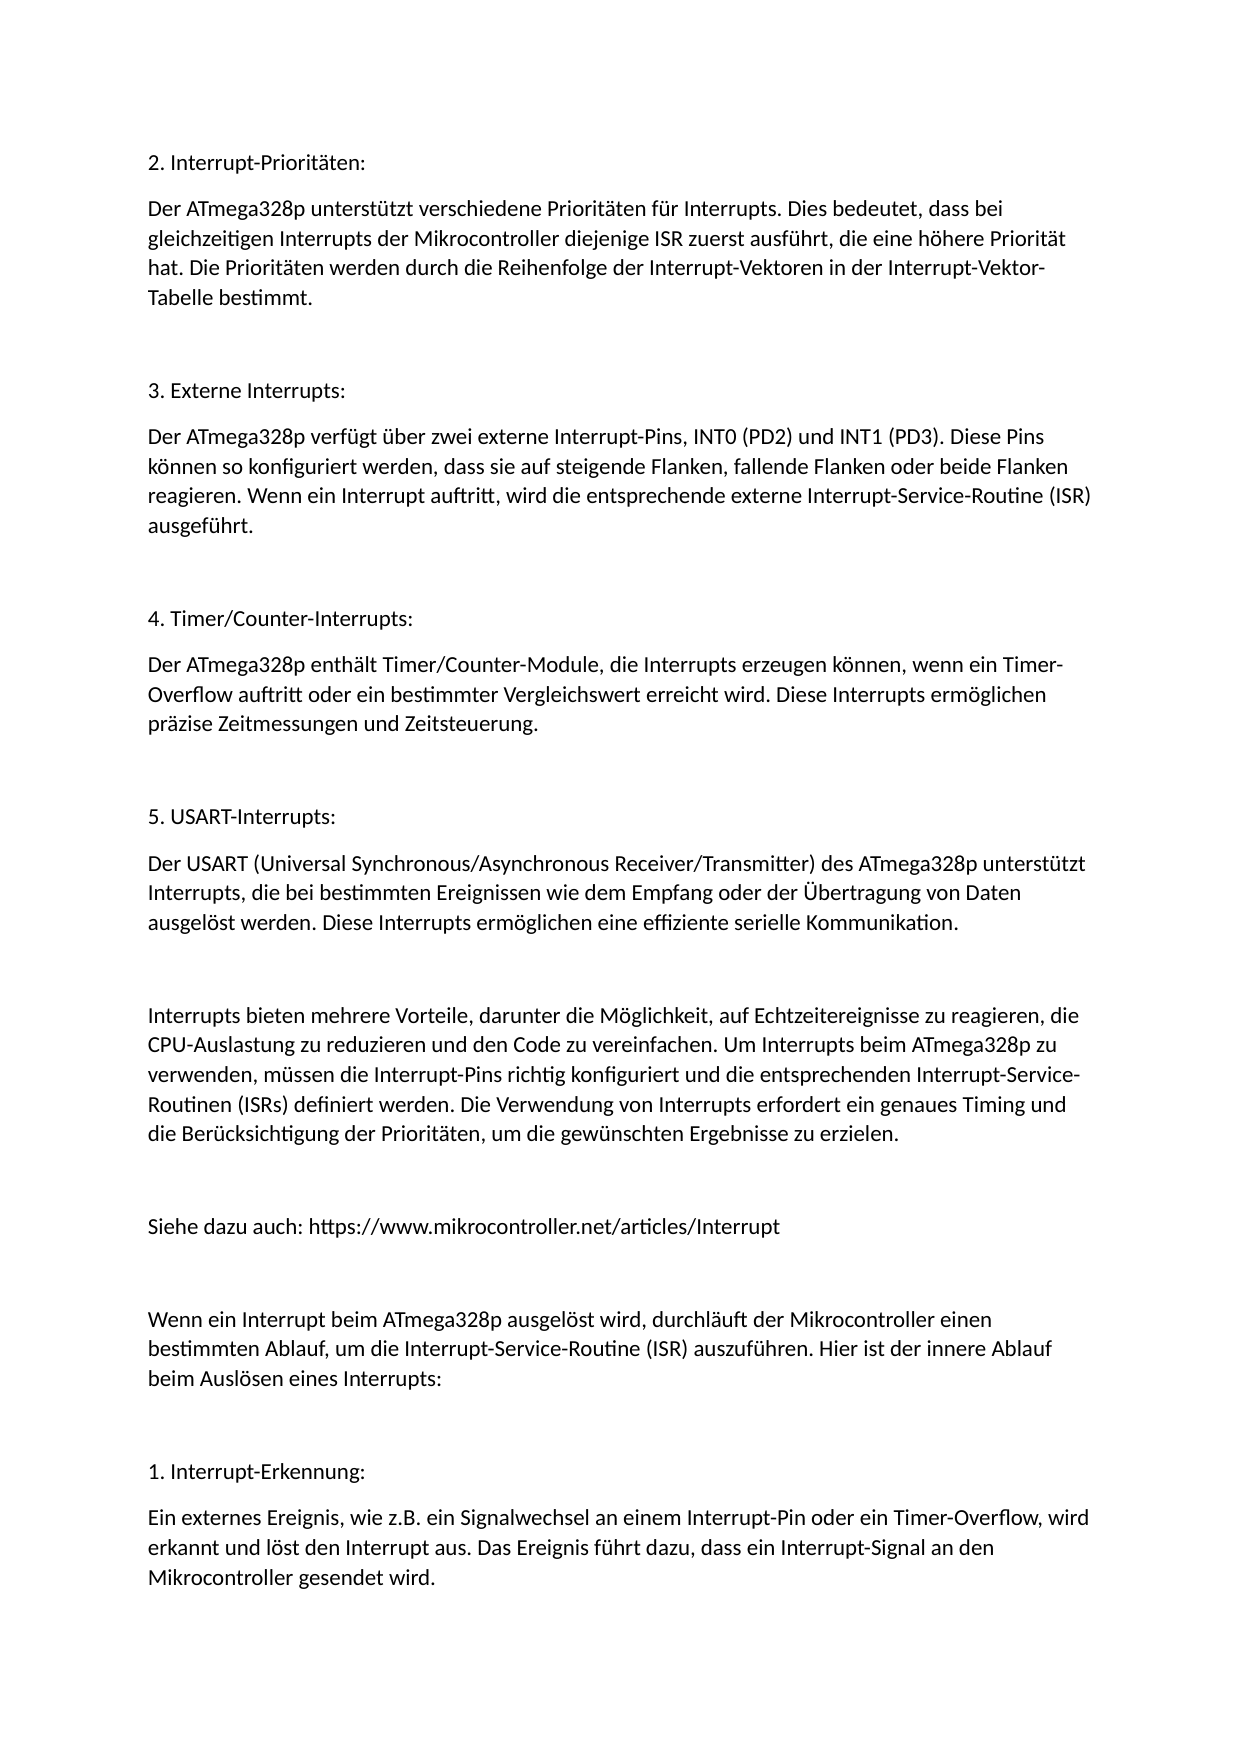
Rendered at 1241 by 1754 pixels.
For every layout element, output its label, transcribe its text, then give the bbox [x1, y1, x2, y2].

text Der ATmega328p unterstützt verschiedene Prioritäten für Interrupts. Dies bedeutet, dass bei gleichzeitigen Interrupts der Mikrocontroller diejenige ISR zuerst ausführt, die eine höhere Priorität hat. Die Prioritäten werden durch die Reihenfolge der Interrupt-Vektoren in der Interrupt-Vektor-Tabelle bestimmt. [148, 194, 1093, 311]
text Wenn ein Interrupt beim ATmega328p ausgelöst wird, durchläuft der Mikrocontroller einen bestimmten Ablauf, um die Interrupt-Service-Routine (ISR) auszuführen. Hier ist der innere Ablauf beim Auslösen eines Interrupts: [148, 1305, 1093, 1392]
text Der ATmega328p enthält Timer/Counter-Module, die Interrupts erzeugen können, wenn ein Timer-Overflow auftritt oder ein bestimmter Vergleichswert erreicht wird. Diese Interrupts ermöglichen präzise Zeitmessungen und Zeitsteuerung. [148, 650, 1093, 738]
text 4. Timer/Counter-Interrupts: [148, 604, 1093, 632]
text Interrupts bieten mehrere Vorteile, darunter die Möglichkeit, auf Echtzeitereignisse zu reagieren, die CPU-Auslastung zu reduzieren und den Code zu vereinfachen. Um Interrupts beim ATmega328p zu verwenden, müssen die Interrupt-Pins richtig konfiguriert und die entsprechenden Interrupt-Service-Routinen (ISRs) definiert werden. Die Verwendung von Interrupts erfordert ein genaues Timing und die Berücksichtigung der Prioritäten, um die gewünschten Ergebnisse zu erzielen. [148, 1001, 1093, 1147]
text 5. USART-Interrupts: [148, 802, 1093, 830]
text 2. Interrupt-Prioritäten: [148, 148, 1093, 176]
text Der USART (Universal Synchronous/Asynchronous Receiver/Transmitter) des ATmega328p unterstützt Interrupts, die bei bestimmten Ereignissen wie dem Empfang oder der Übertragung von Daten ausgelöst werden. Diese Interrupts ermöglichen eine effiziente serielle Kommunikation. [148, 849, 1093, 936]
text Der ATmega328p verfügt über zwei externe Interrupt-Pins, INT0 (PD2) und INT1 (PD3). Diese Pins können so konfiguriert werden, dass sie auf steigende Flanken, fallende Flanken oder beide Flanken reagieren. Wenn ein Interrupt auftritt, wird die entsprechende externe Interrupt-Service-Routine (ISR) ausgeführt. [148, 422, 1093, 539]
text Ein externes Ereignis, wie z.B. ein Signalwechsel an einem Interrupt-Pin oder ein Timer-Overflow, wird erkannt und löst den Interrupt aus. Das Ereignis führt dazu, dass ein Interrupt-Signal an den Mikrocontroller gesendet wird. [148, 1503, 1093, 1591]
text Siehe dazu auch: https://www.mikrocontroller.net/articles/Interrupt [148, 1212, 1093, 1240]
text 3. Externe Interrupts: [148, 376, 1093, 404]
text 1. Interrupt-Erkennung: [148, 1457, 1093, 1485]
